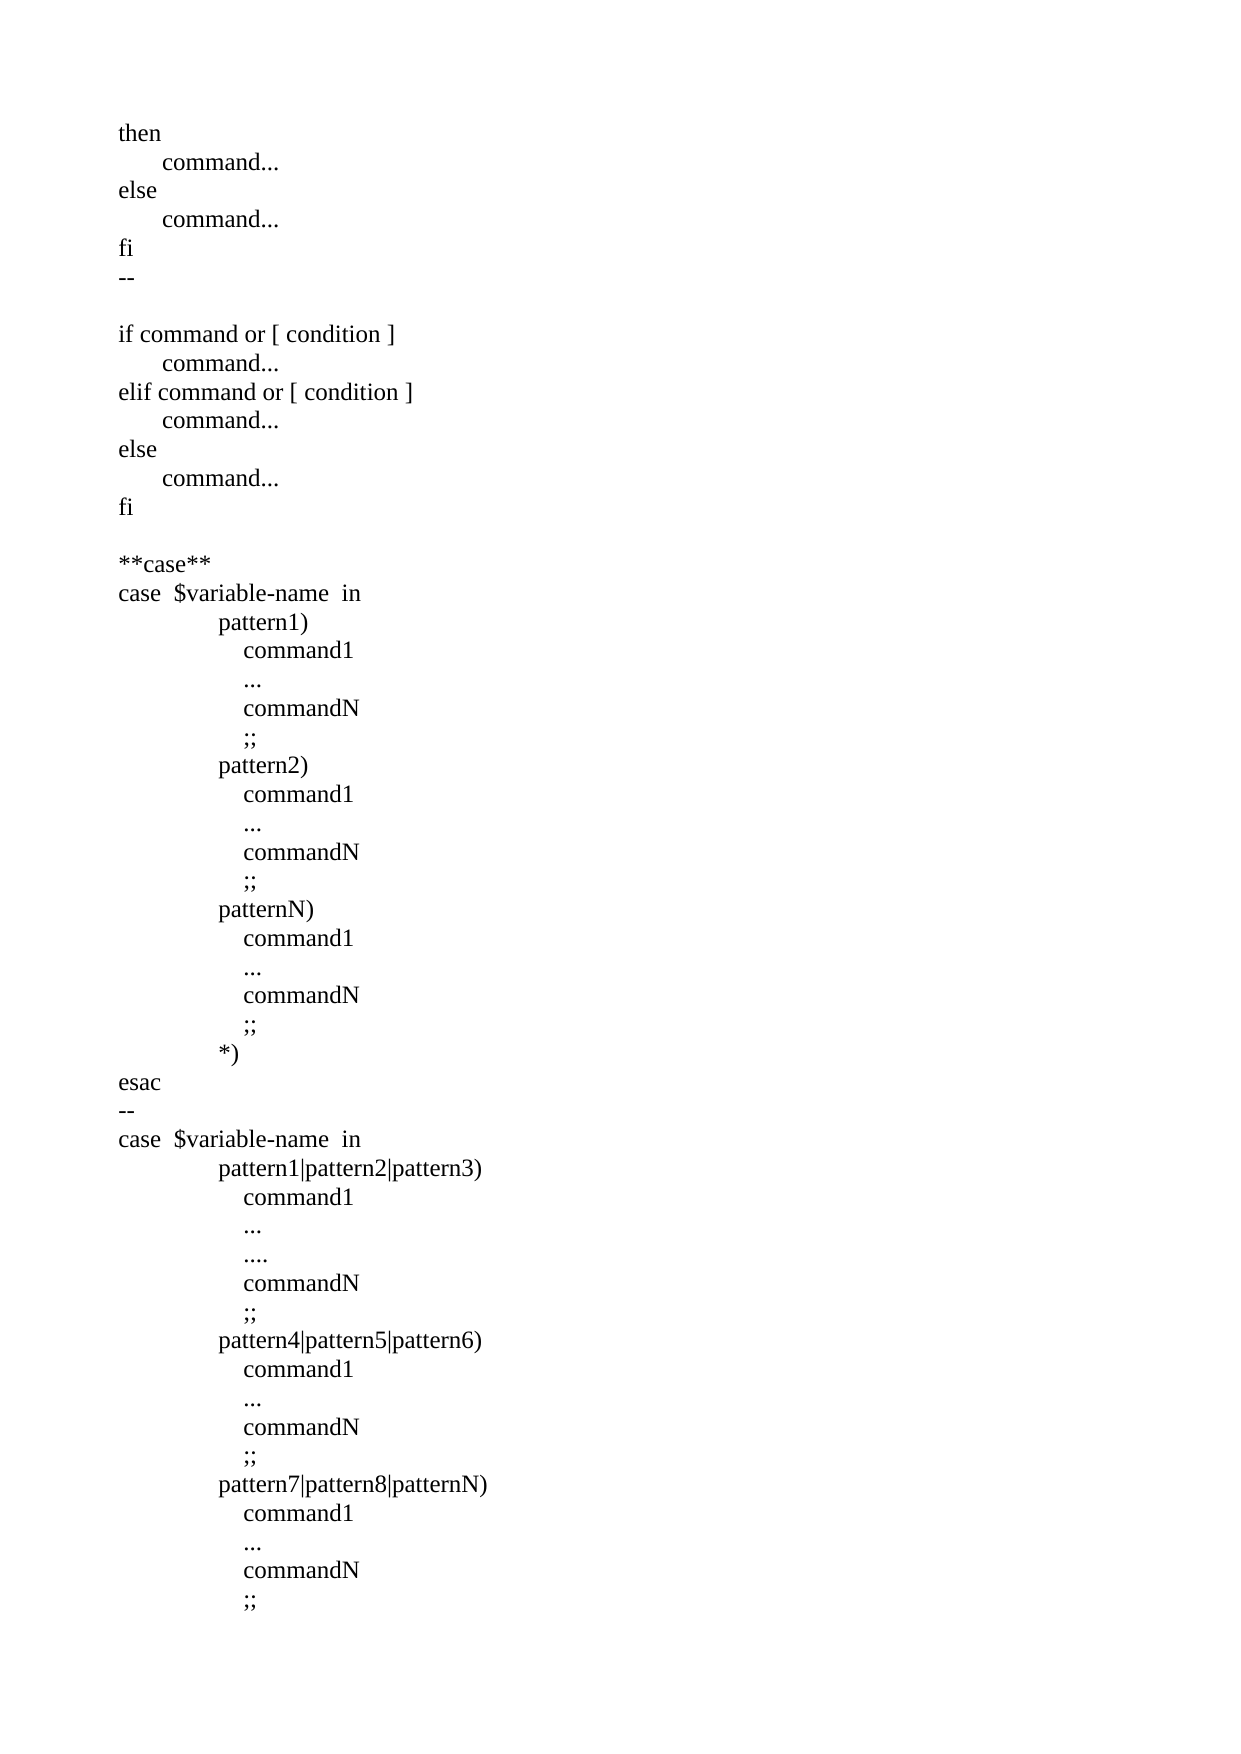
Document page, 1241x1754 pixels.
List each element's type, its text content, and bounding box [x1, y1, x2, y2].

text ;; [118, 1297, 1122, 1326]
text ... [118, 1383, 1122, 1412]
text then [118, 118, 1122, 147]
text ... [118, 1527, 1122, 1556]
text commandN [118, 1412, 1122, 1441]
text **case** [118, 549, 1122, 578]
text pattern2) [118, 751, 1122, 779]
text ;; [118, 1009, 1122, 1038]
text fi [118, 492, 1122, 521]
text -- [118, 262, 1122, 291]
text pattern1|pattern2|pattern3) [118, 1153, 1122, 1182]
text ... [118, 664, 1122, 693]
text command1 [118, 1182, 1122, 1211]
text command... [118, 406, 1122, 434]
text command1 [118, 1354, 1122, 1383]
text pattern7|pattern8|patternN) [118, 1469, 1122, 1498]
text case $variable-name in [118, 1124, 1122, 1153]
text ... [118, 808, 1122, 837]
text commandN [118, 1268, 1122, 1297]
text else [118, 434, 1122, 463]
text command... [118, 348, 1122, 377]
text fi [118, 233, 1122, 262]
text ;; [118, 1441, 1122, 1469]
text ... [118, 952, 1122, 981]
text command... [118, 463, 1122, 492]
text commandN [118, 693, 1122, 722]
text commandN [118, 981, 1122, 1009]
text commandN [118, 837, 1122, 866]
text command1 [118, 923, 1122, 952]
text else [118, 176, 1122, 204]
text if command or [ condition ] [118, 319, 1122, 348]
text pattern1) [118, 607, 1122, 636]
text command1 [118, 779, 1122, 808]
text *) [118, 1038, 1122, 1067]
text .... [118, 1239, 1122, 1268]
text ;; [118, 866, 1122, 894]
text command... [118, 204, 1122, 233]
text ... [118, 1211, 1122, 1239]
text -- [118, 1096, 1122, 1124]
text elif command or [ condition ] [118, 377, 1122, 406]
text command... [118, 147, 1122, 176]
text esac [118, 1067, 1122, 1096]
text patternN) [118, 894, 1122, 923]
text command1 [118, 636, 1122, 664]
text case $variable-name in [118, 578, 1122, 607]
text command1 [118, 1498, 1122, 1527]
text commandN [118, 1556, 1122, 1584]
text pattern4|pattern5|pattern6) [118, 1326, 1122, 1354]
text ;; [118, 1584, 1122, 1613]
text ;; [118, 722, 1122, 751]
